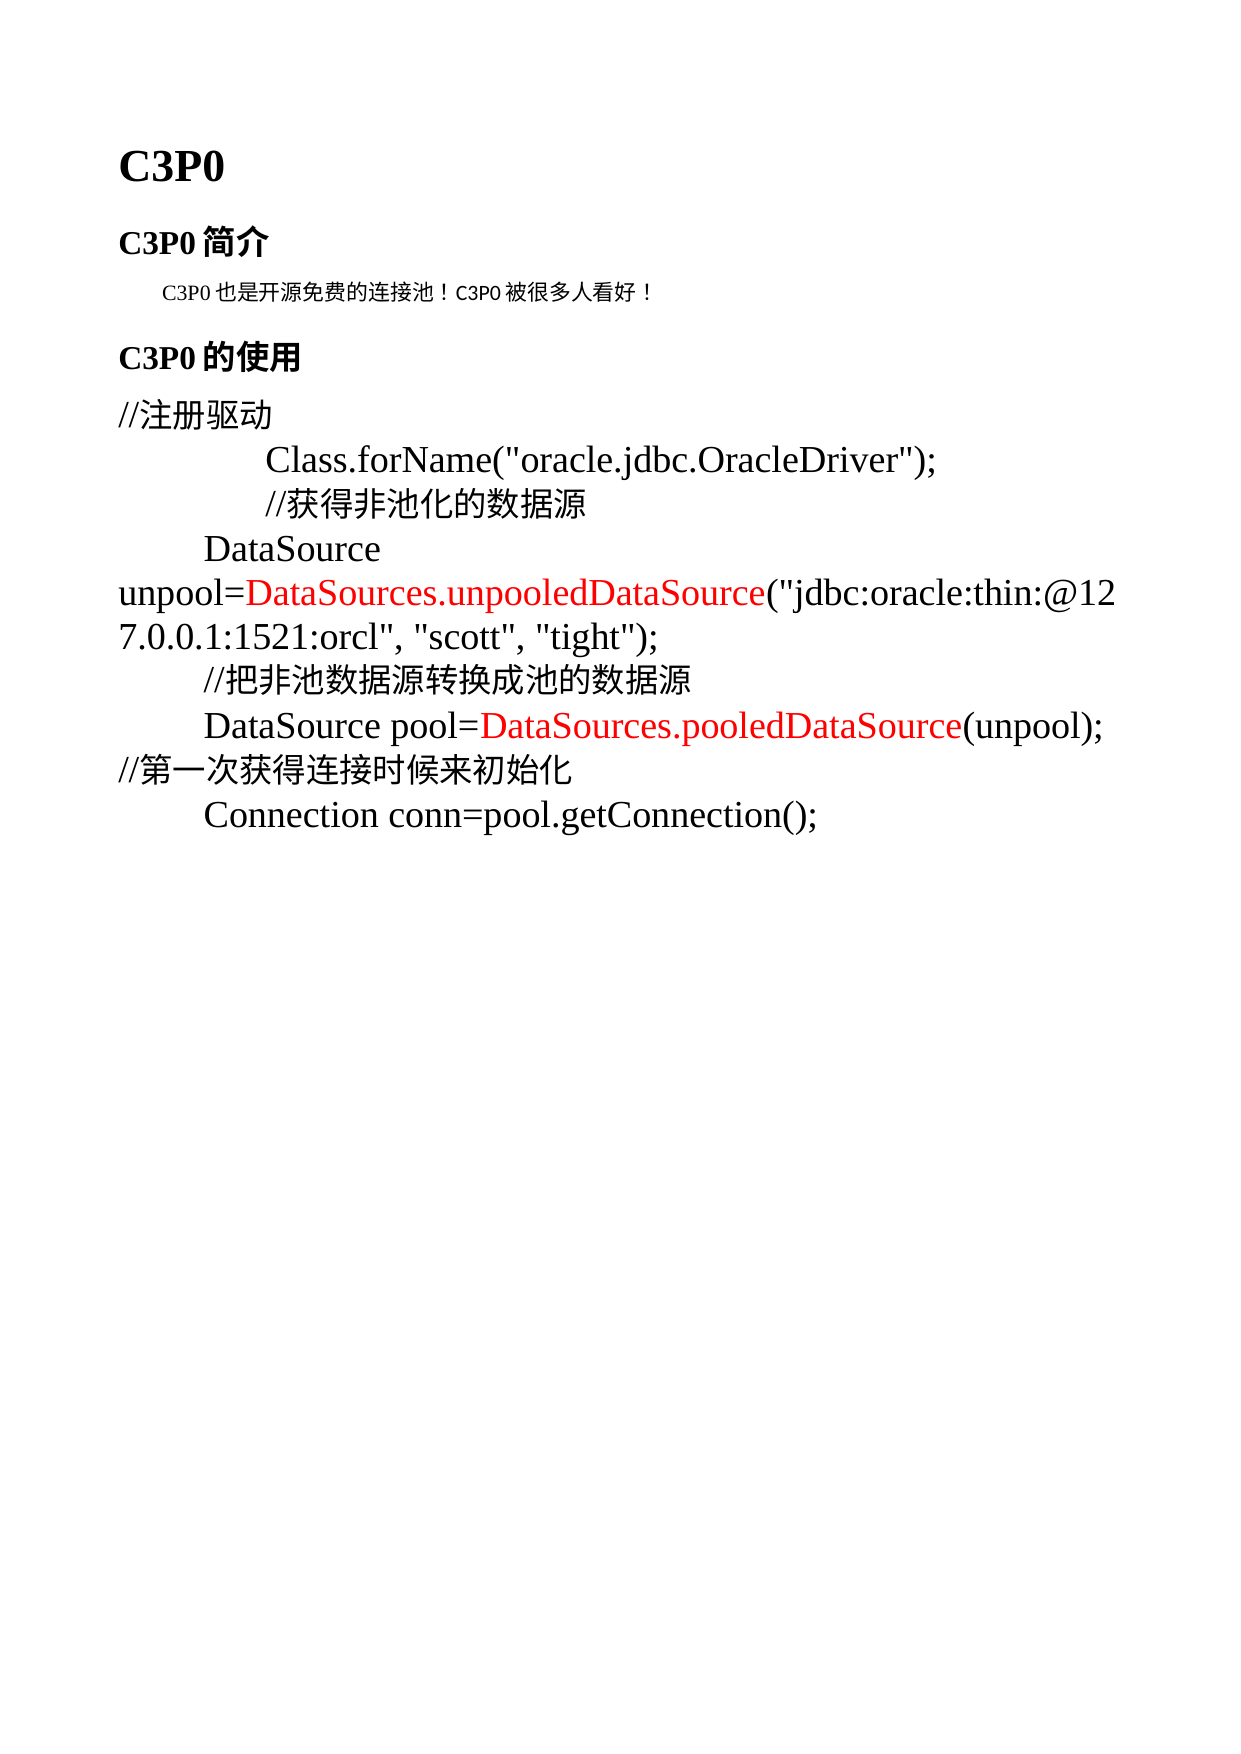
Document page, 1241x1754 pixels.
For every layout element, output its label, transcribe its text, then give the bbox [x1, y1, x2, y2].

subtitle C3P0 [118, 139, 1122, 192]
text //把非池数据源转换成池的数据源 [118, 657, 1122, 703]
text Class.forName("oracle.jdbc.OracleDriver"); [118, 437, 1122, 481]
text C3P0也是开源免费的连接池！C3P0被很多人看好！ [118, 277, 1122, 306]
text DataSource pool=DataSources.pooledDataSource(unpool); [118, 703, 1122, 746]
text //第一次获得连接时候来初始化 [118, 746, 1122, 792]
text Connection conn=pool.getConnection(); [118, 792, 1122, 836]
subtitle C3P0的使用 [118, 333, 1122, 379]
text DataSource unpool=DataSources.unpooledDataSource("jdbc:oracle:thin:@127.0.0.1:1521:orcl", "scott", "tight"); [118, 526, 1122, 657]
text //获得非池化的数据源 [118, 481, 1122, 526]
text //注册驱动 [118, 391, 1122, 437]
subtitle C3P0简介 [118, 219, 1122, 264]
